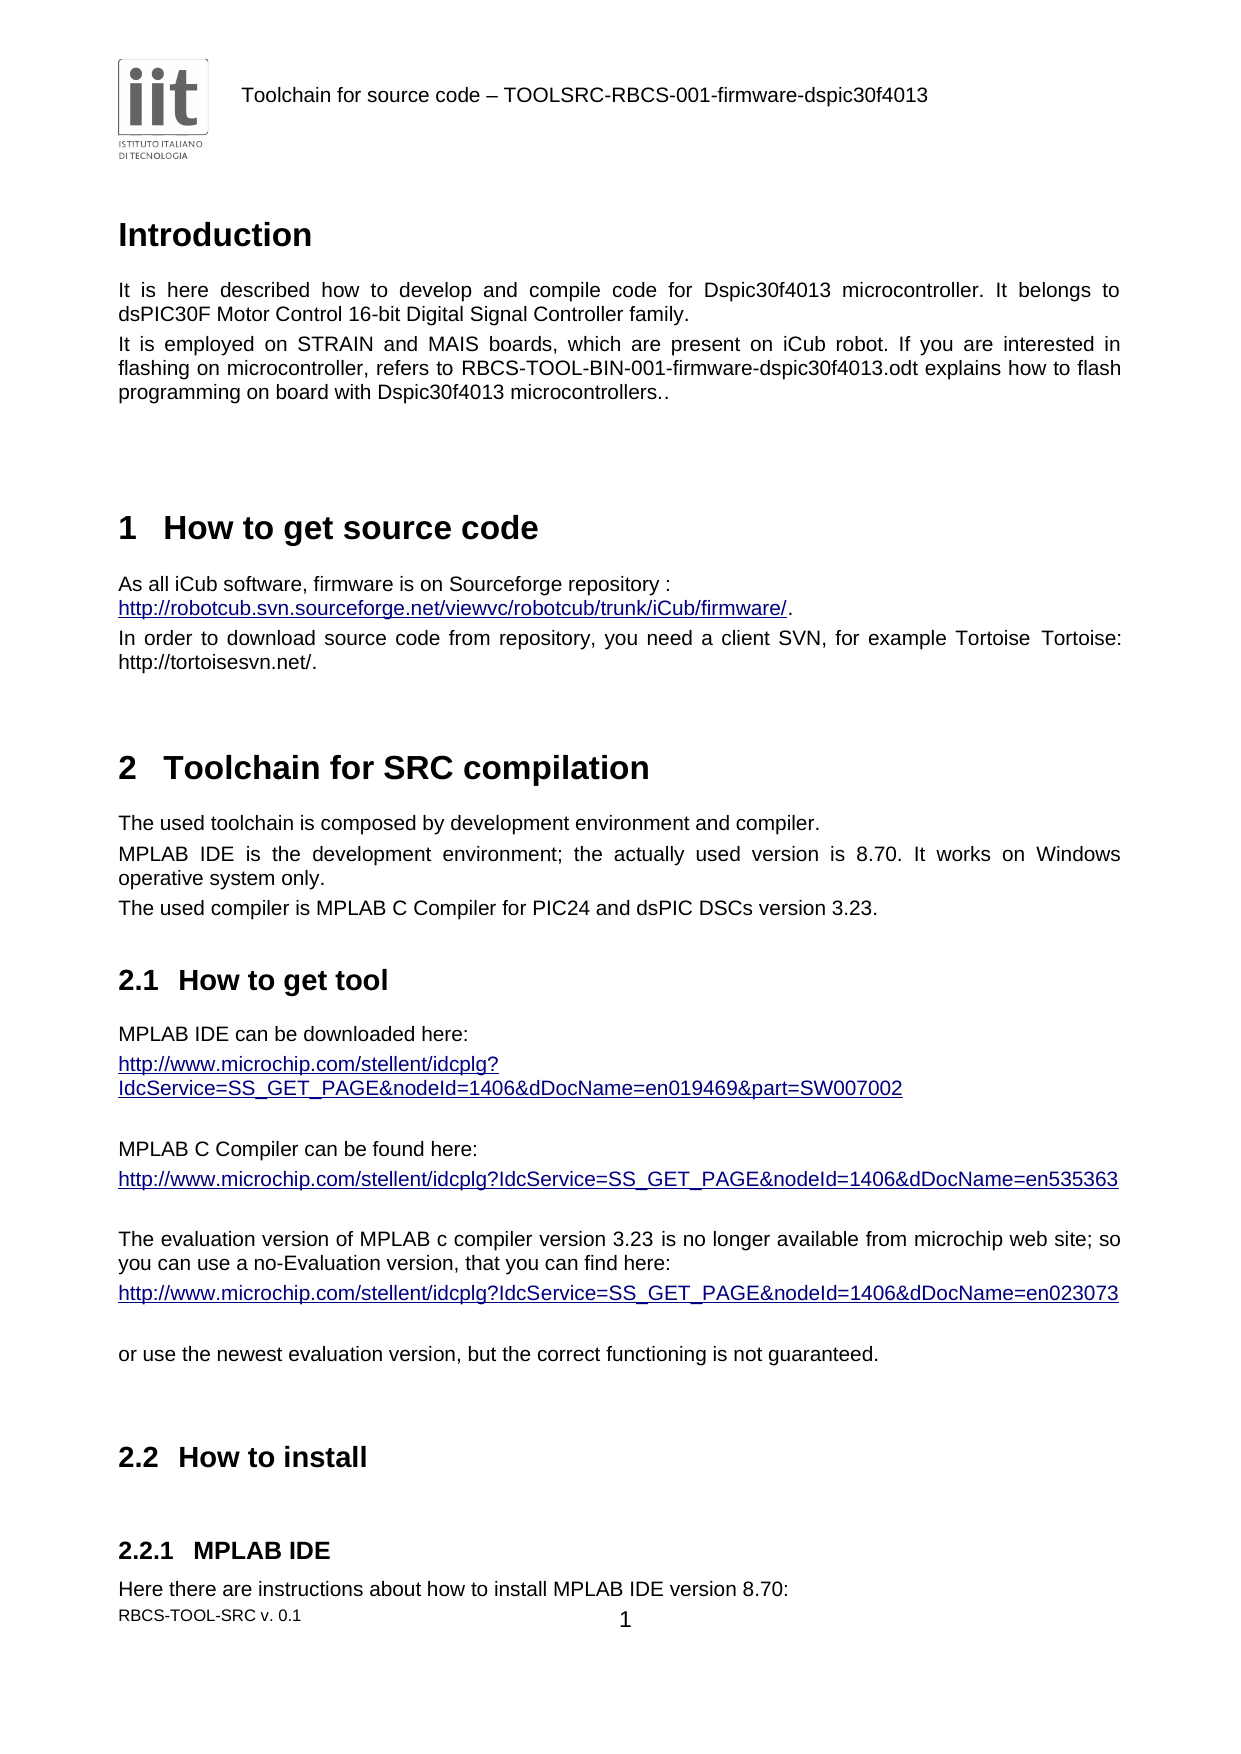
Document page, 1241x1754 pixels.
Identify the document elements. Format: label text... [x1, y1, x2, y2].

text MPLAB IDE can be downloaded here: [118, 1022, 1122, 1046]
subtitle How to install [118, 1439, 1122, 1473]
text The used toolchain is composed by development environment and compiler. [118, 811, 1122, 835]
text The used compiler is MPLAB C Compiler for PIC24 and dsPIC DSCs version 3.23. [118, 896, 1122, 919]
subtitle MPLAB IDE [118, 1536, 1122, 1564]
text It is employed on STRAIN and MAIS boards, which are present on iCub robot. If you are interested in flashing on microcontroller, refers to [1]. [118, 332, 1122, 404]
subtitle How to get tool [118, 963, 1122, 997]
text http://www.microchip.com/stellent/idcplg?IdcService=SS_GET_PAGE&nodeId=1406&dDocName=en023073 [118, 1281, 1122, 1305]
text As all iCub software, firmware is on Sourceforge repository : http://robotcub.svn.sourceforge.net/viewvc/robotcub/trunk/iCub/firmware/. [118, 572, 1122, 620]
text or use the newest evaluation version, but the correct functioning is not guaranteed. [118, 1342, 1122, 1366]
subtitle Toolchain for SRC compilation [118, 748, 1122, 786]
text The evaluation version of MPLAB c compiler version 3.23 is no longer available from microchip web site; so you can use a no-Evaluation version, that you can find here: [118, 1227, 1122, 1275]
text Here there are instructions about how to install MPLAB IDE version 8.70: [118, 1577, 1122, 1601]
text In order to download source code from repository, you need a client SVN, for example Tortoise [2]. [118, 626, 1122, 674]
subtitle Introduction [118, 215, 1122, 253]
text It is here described how to develop and compile code for Dspic30f4013 microcontroller. It belongs to dsPIC30F Motor Control 16-bit Digital Signal Controller family. [118, 278, 1122, 326]
text MPLAB C Compiler can be found here: [118, 1136, 1122, 1160]
text http://www.microchip.com/stellent/idcplg?IdcService=SS_GET_PAGE&nodeId=1406&dDocName=en535363 [118, 1167, 1122, 1191]
subtitle How to get source code [118, 508, 1122, 547]
text MPLAB IDE is the development environment; the actually used version is 8.70. It works on Windows operative system only. [118, 841, 1122, 889]
text http://www.microchip.com/stellent/idcplg?IdcService=SS_GET_PAGE&nodeId=1406&dDocName=en019469&part=SW007002 [118, 1052, 1122, 1100]
